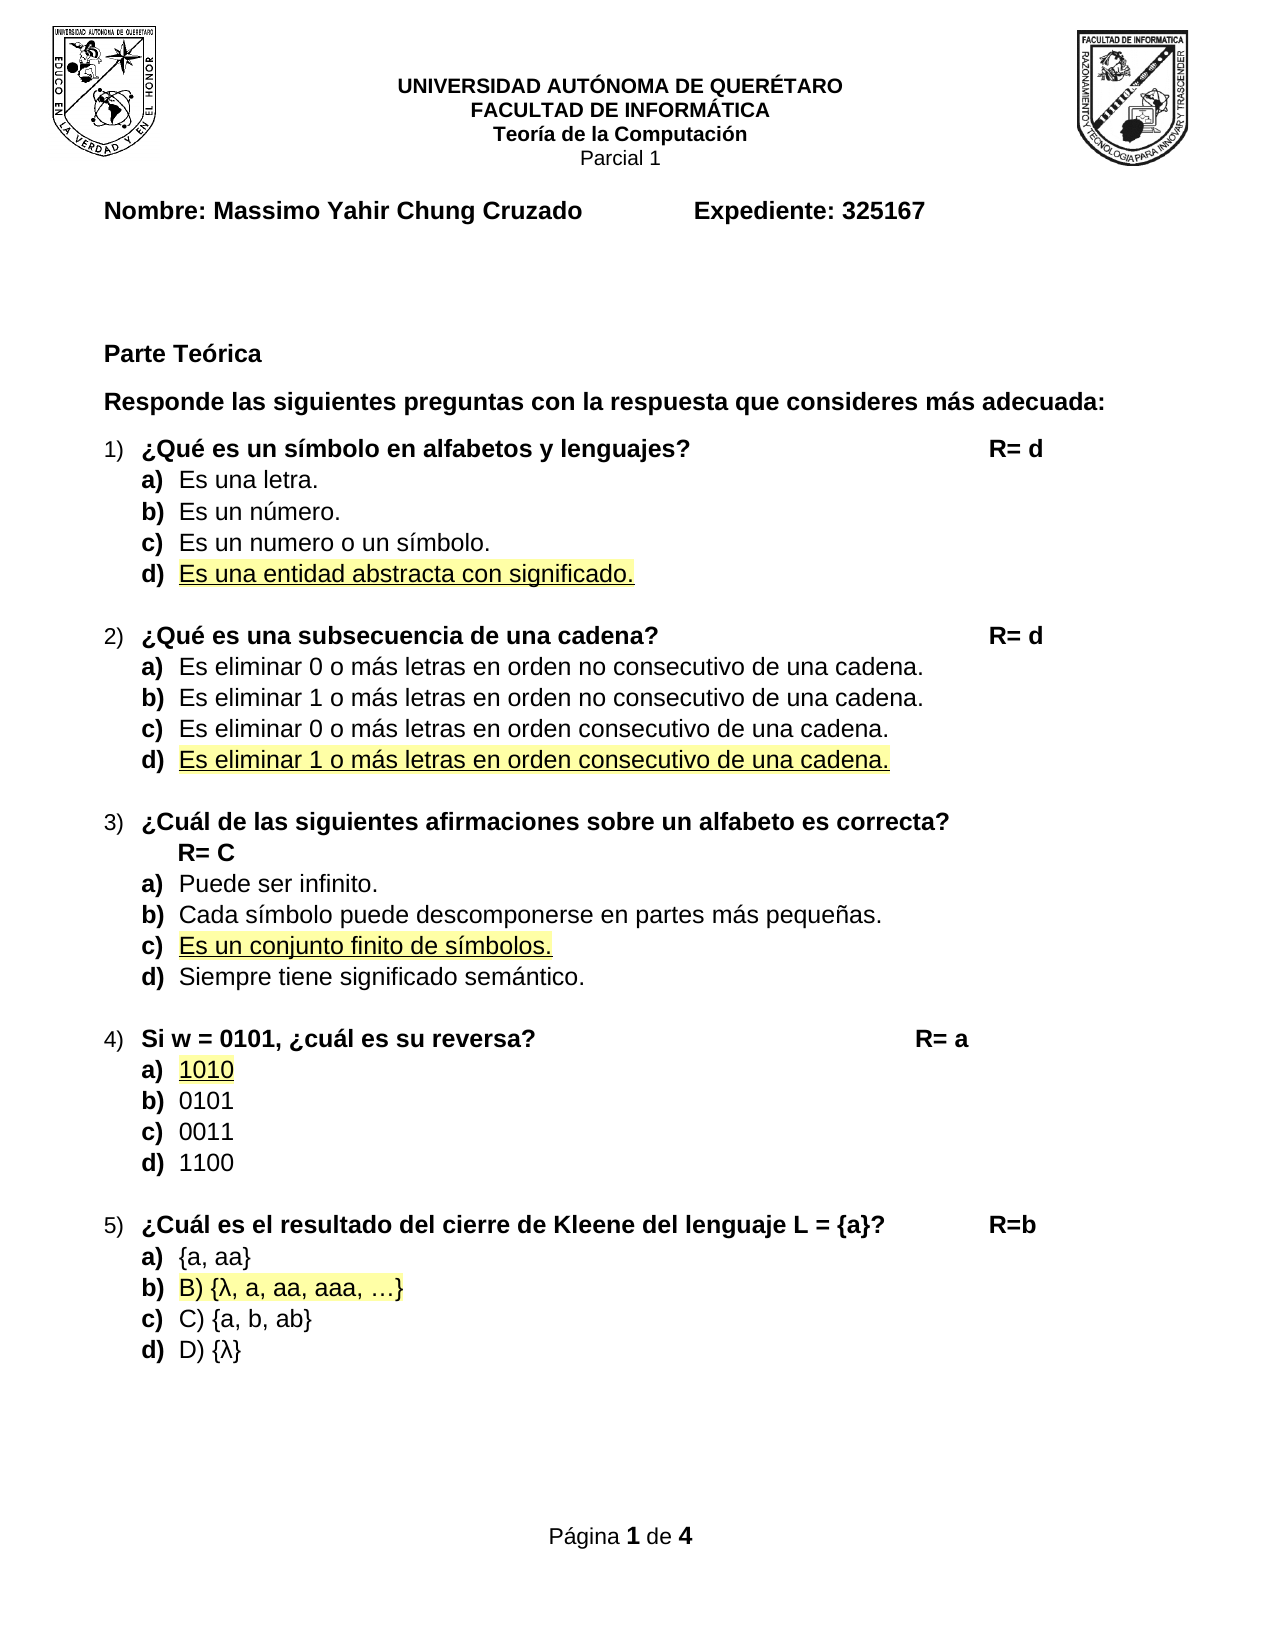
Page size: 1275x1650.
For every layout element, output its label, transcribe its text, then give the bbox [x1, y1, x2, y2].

list {a, aa} [141, 1242, 1137, 1270]
list Siempre tiene significado semántico. [141, 962, 1137, 991]
list 1010 [141, 1055, 1137, 1084]
list ¿Cuál es el resultado del cierre de Kleene del lenguaje L = {a}? R=b [103, 1211, 1137, 1239]
list ¿Qué es una subsecuencia de una cadena? R= d [103, 621, 1137, 649]
text Parte Teórica [103, 339, 1137, 368]
list Es un conjunto finito de símbolos. [141, 931, 1137, 960]
list Es un número. [141, 497, 1137, 525]
text Responde las siguientes preguntas con la respuesta que consideres más adecuada: [103, 387, 1137, 416]
list Es una letra. [141, 466, 1137, 494]
list 0011 [141, 1117, 1137, 1146]
picture [47, 21, 160, 161]
list 0101 [141, 1086, 1137, 1115]
list Es eliminar 0 o más letras en orden no consecutivo de una cadena. [141, 652, 1137, 681]
list Es eliminar 1 o más letras en orden consecutivo de una cadena. [141, 745, 1137, 774]
list Es eliminar 0 o más letras en orden consecutivo de una cadena. [141, 714, 1137, 743]
list C) {a, b, ab} [141, 1304, 1137, 1332]
list Es una entidad abstracta con significado. [141, 559, 1137, 587]
list Puede ser infinito. [141, 869, 1137, 898]
list Si w = 0101, ¿cuál es su reversa? R= a [103, 1024, 1137, 1053]
picture [1077, 30, 1189, 166]
list Es eliminar 1 o más letras en orden no consecutivo de una cadena. [141, 683, 1137, 712]
list Es un numero o un símbolo. [141, 528, 1137, 556]
list ¿Qué es un símbolo en alfabetos y lenguajes? R= d [103, 434, 1137, 463]
list ¿Cuál de las siguientes afirmaciones sobre un alfabeto es correcta? R= C [103, 807, 1137, 867]
list 1100 [141, 1148, 1137, 1177]
list Cada símbolo puede descomponerse en partes más pequeñas. [141, 900, 1137, 929]
list B) {λ, a, aa, aaa, …} [141, 1273, 1137, 1301]
text Nombre: Massimo Yahir Chung Cruzado Expediente: 325167 [103, 196, 1132, 225]
list D) {λ} [141, 1335, 1137, 1363]
